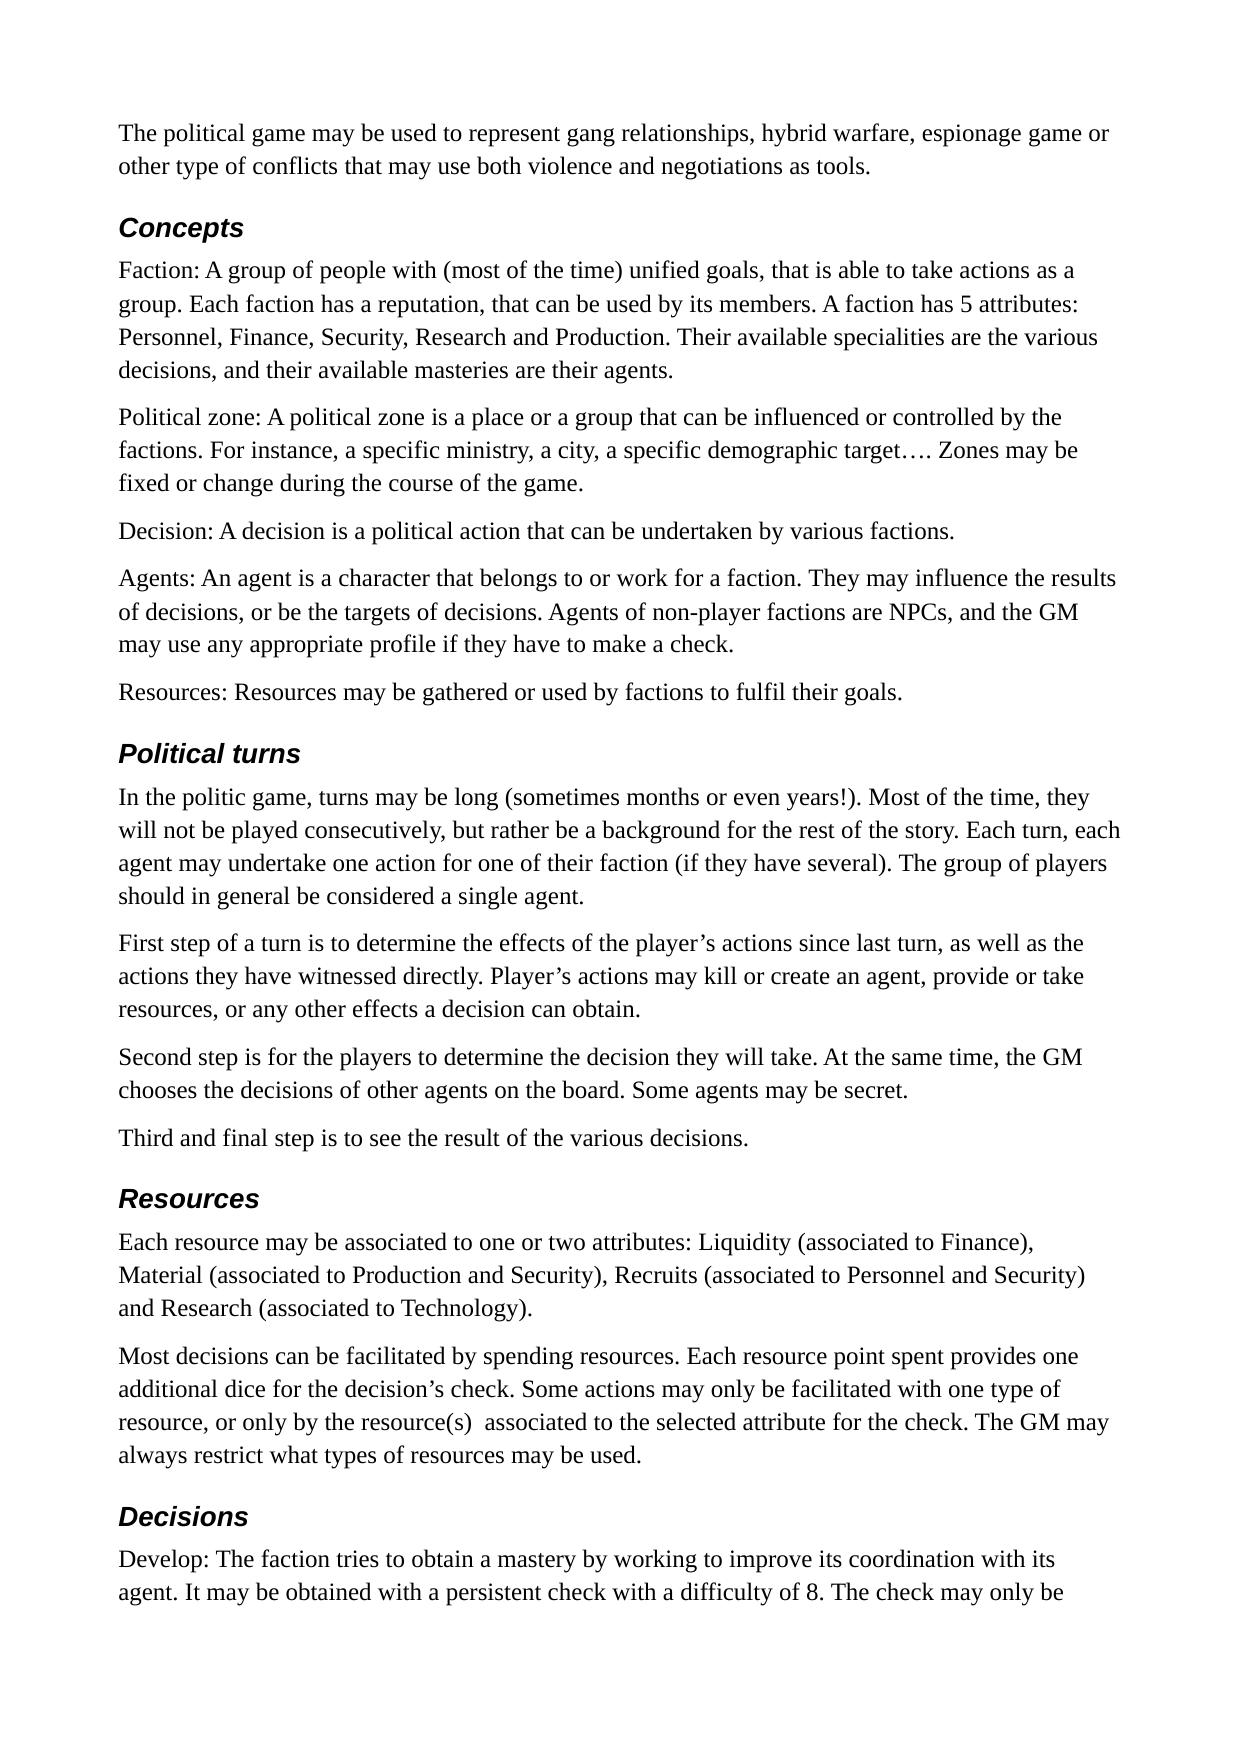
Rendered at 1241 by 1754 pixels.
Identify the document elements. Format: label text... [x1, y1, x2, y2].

subtitle Decisions [118, 1500, 1122, 1532]
text The political game may be used to represent gang relationships, hybrid warfare, espionage game or other type of conflicts that may use both violence and negotiations as tools. [118, 118, 1122, 180]
text Faction: A group of people with (most of the time) unified goals, that is able to take actions as a group. Each faction has a reputation, that can be used by its members. A faction has 5 attributes: Personnel, Finance, Security, Research and Production. Their available specialities are the various decisions, and their available masteries are their agents. [118, 256, 1122, 383]
text Each resource may be associated to one or two attributes: Liquidity (associated to Finance), Material (associated to Production and Security), Recruits (associated to Personnel and Security) and Research (associated to Technology). [118, 1227, 1122, 1322]
text Second step is for the players to determine the decision they will take. At the same time, the GM chooses the decisions of other agents on the board. Some agents may be secret. [118, 1042, 1122, 1104]
subtitle Political turns [118, 737, 1122, 769]
text Resources: Resources may be gathered or used by factions to fulfil their goals. [118, 677, 1122, 706]
text In the politic game, turns may be long (sometimes months or even years!). Most of the time, they will not be played consecutively, but rather be a background for the rest of the story. Each turn, each agent may undertake one action for one of their faction (if they have several). The group of players should in general be considered a single agent. [118, 782, 1122, 909]
text Decision: A decision is a political action that can be undertaken by various factions. [118, 516, 1122, 545]
text Develop: The faction tries to obtain a mastery by working to improve its coordination with its agent. It may be obtained with a persistent check with a difficulty of 8. The check may only be [118, 1544, 1122, 1606]
subtitle Concepts [118, 211, 1122, 243]
text Most decisions can be facilitated by spending resources. Each resource point spent provides one additional dice for the decision’s check. Some actions may only be facilitated with one type of resource, or only by the resource(s) associated to the selected attribute for the check. The GM may always restrict what types of resources may be used. [118, 1341, 1122, 1468]
subtitle Resources [118, 1183, 1122, 1214]
text Third and final step is to see the result of the various decisions. [118, 1123, 1122, 1151]
text First step of a turn is to determine the effects of the player’s actions since last turn, as well as the actions they have witnessed directly. Player’s actions may kill or create an agent, provide or take resources, or any other effects a decision can obtain. [118, 928, 1122, 1023]
text Political zone: A political zone is a place or a group that can be influenced or controlled by the factions. For instance, a specific ministry, a city, a specific demographic target…. Zones may be fixed or change during the course of the game. [118, 402, 1122, 497]
text Agents: An agent is a character that belongs to or work for a faction. They may influence the results of decisions, or be the targets of decisions. Agents of non-player factions are NPCs, and the GM may use any appropriate profile if they have to make a check. [118, 563, 1122, 658]
